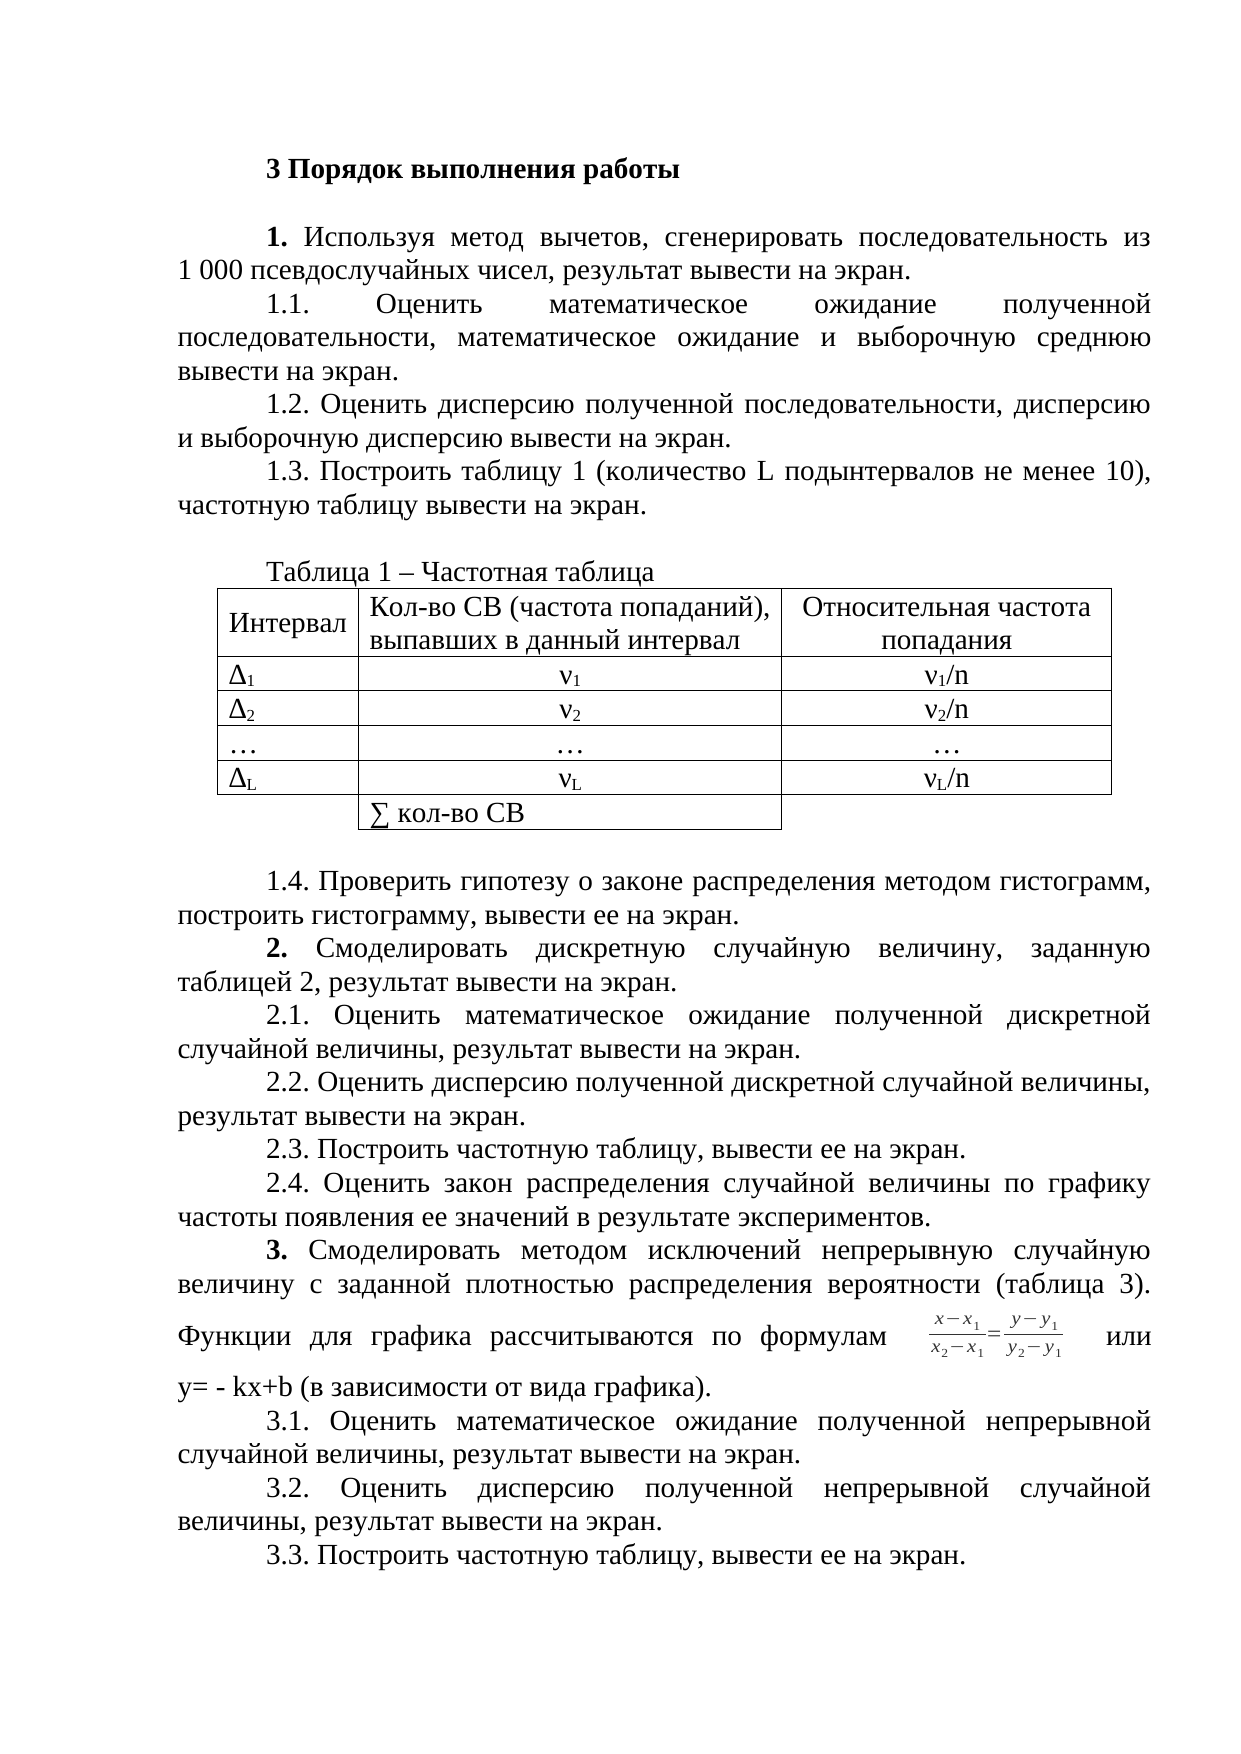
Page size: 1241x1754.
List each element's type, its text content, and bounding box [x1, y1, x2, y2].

table_header Кол-во СВ (частота попаданий), выпавших в данный интервал [359, 589, 781, 656]
table_cell ∆2 [218, 691, 358, 725]
text 2.1. Оценить математическое ожидание полученной дискретной случайной величины, результат вывести на экран. [177, 997, 1152, 1064]
table_cell ν2 [359, 691, 781, 725]
table_cell … [218, 726, 358, 759]
text 3.2. Оценить дисперсию полученной непрерывной случайной величины, результат вывести на экран. [177, 1470, 1152, 1537]
table_cell [782, 795, 1111, 829]
text 3.1. Оценить математическое ожидание полученной непрерывной случайной величины, результат вывести на экран. [177, 1403, 1152, 1470]
table_header Относительная частота попадания [782, 589, 1111, 656]
table_cell … [359, 726, 781, 759]
table_cell ∑ кол-во СВ [359, 795, 781, 829]
text 2. Смоделировать дискретную случайную величину, заданную таблицей 2, результат вывести на экран. [177, 930, 1152, 997]
text Таблица 1 – Частотная таблица [177, 554, 1152, 588]
text 3.3. Построить частотную таблицу, вывести ее на экран. [177, 1537, 1152, 1571]
text 1.4. Проверить гипотезу о законе распределения методом гистограмм, построить гистограмму, вывести ее на экран. [177, 863, 1152, 930]
text 1.3. Построить таблицу 1 (количество L подынтервалов не менее 10), частотную таблицу вывести на экран. [177, 453, 1152, 521]
table_cell [218, 795, 358, 829]
text 2.3. Построить частотную таблицу, вывести ее на экран. [177, 1132, 1152, 1165]
table_cell νL [359, 761, 781, 794]
text 3. Смоделировать методом исключений непрерывную случайную величину с заданной плотностью распределения вероятности (таблица 3). Функции для графика рассчитываются по формулам или y= ‑ kx+b (в зависимости от вида графика). [177, 1232, 1152, 1403]
table_cell ν2/n [782, 691, 1111, 725]
text 3 Порядок выполнения работы [177, 152, 1152, 185]
text 1.1. Оценить математическое ожидание полученной последовательности, математическое ожидание и выборочную среднюю вывести на экран. [177, 286, 1152, 386]
text 2.2. Оценить дисперсию полученной дискретной случайной величины, результат вывести на экран. [177, 1064, 1152, 1132]
table_cell ∆L [218, 761, 358, 794]
table_header Интервал [218, 589, 358, 656]
text 1. Используя метод вычетов, сгенерировать последовательность из 1 000 псевдослучайных чисел, результат вывести на экран. [177, 219, 1152, 286]
table_cell νL/n [782, 761, 1111, 794]
table_cell ∆1 [218, 657, 358, 690]
table_cell … [782, 726, 1111, 759]
text 2.4. Оценить закон распределения случайной величины по графику частоты появления ее значений в результате экспериментов. [177, 1165, 1152, 1232]
text 1.2. Оценить дисперсию полученной последовательности, дисперсию и выборочную дисперсию вывести на экран. [177, 386, 1152, 453]
table_cell ν1 [359, 657, 781, 690]
table_cell ν1/n [782, 657, 1111, 690]
